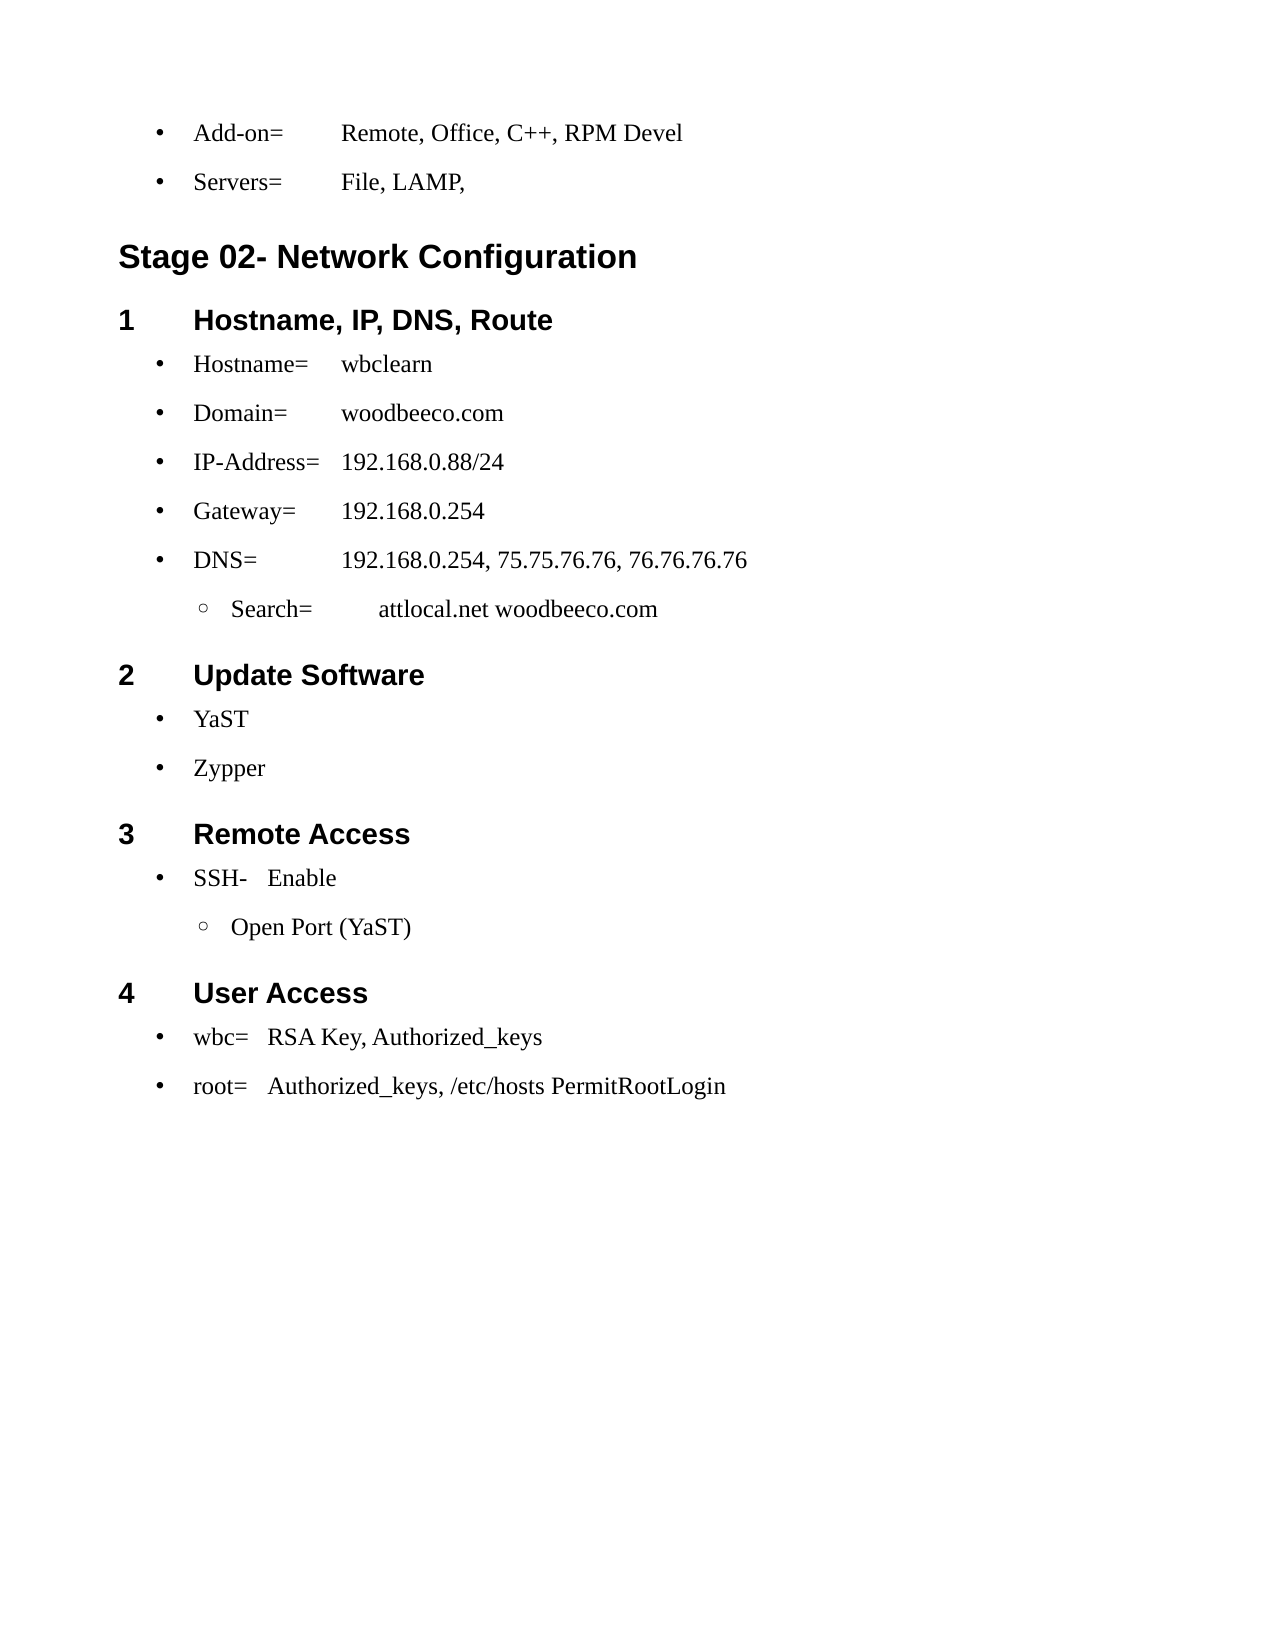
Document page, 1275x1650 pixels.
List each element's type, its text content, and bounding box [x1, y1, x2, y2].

subtitle Stage 02- Network Configuration [118, 237, 1157, 276]
list Gateway= 192.168.0.254 [156, 496, 1157, 525]
subtitle Hostname, IP, DNS, Route [118, 303, 1157, 337]
list Servers= File, LAMP, [156, 167, 1157, 196]
list Hostname= wbclearn [156, 349, 1157, 378]
list root= Authorized_keys, /etc/hosts PermitRootLogin [156, 1071, 1157, 1100]
list wbc= RSA Key, Authorized_keys [156, 1022, 1157, 1051]
list DNS= 192.168.0.254, 75.75.76.76, 76.76.76.76 [156, 545, 1157, 574]
subtitle Remote Access [118, 817, 1157, 851]
list IP-Address= 192.168.0.88/24 [156, 447, 1157, 476]
list Add-on= Remote, Office, C++, RPM Devel [156, 118, 1157, 147]
list Open Port (YaST) [193, 912, 1157, 941]
subtitle User Access [118, 976, 1157, 1010]
list Search= attlocal.net woodbeeco.com [193, 594, 1157, 623]
subtitle Update Software [118, 658, 1157, 692]
list Domain= woodbeeco.com [156, 398, 1157, 427]
list YaST [156, 704, 1157, 733]
list Zypper [156, 753, 1157, 782]
list SSH- Enable [156, 863, 1157, 892]
